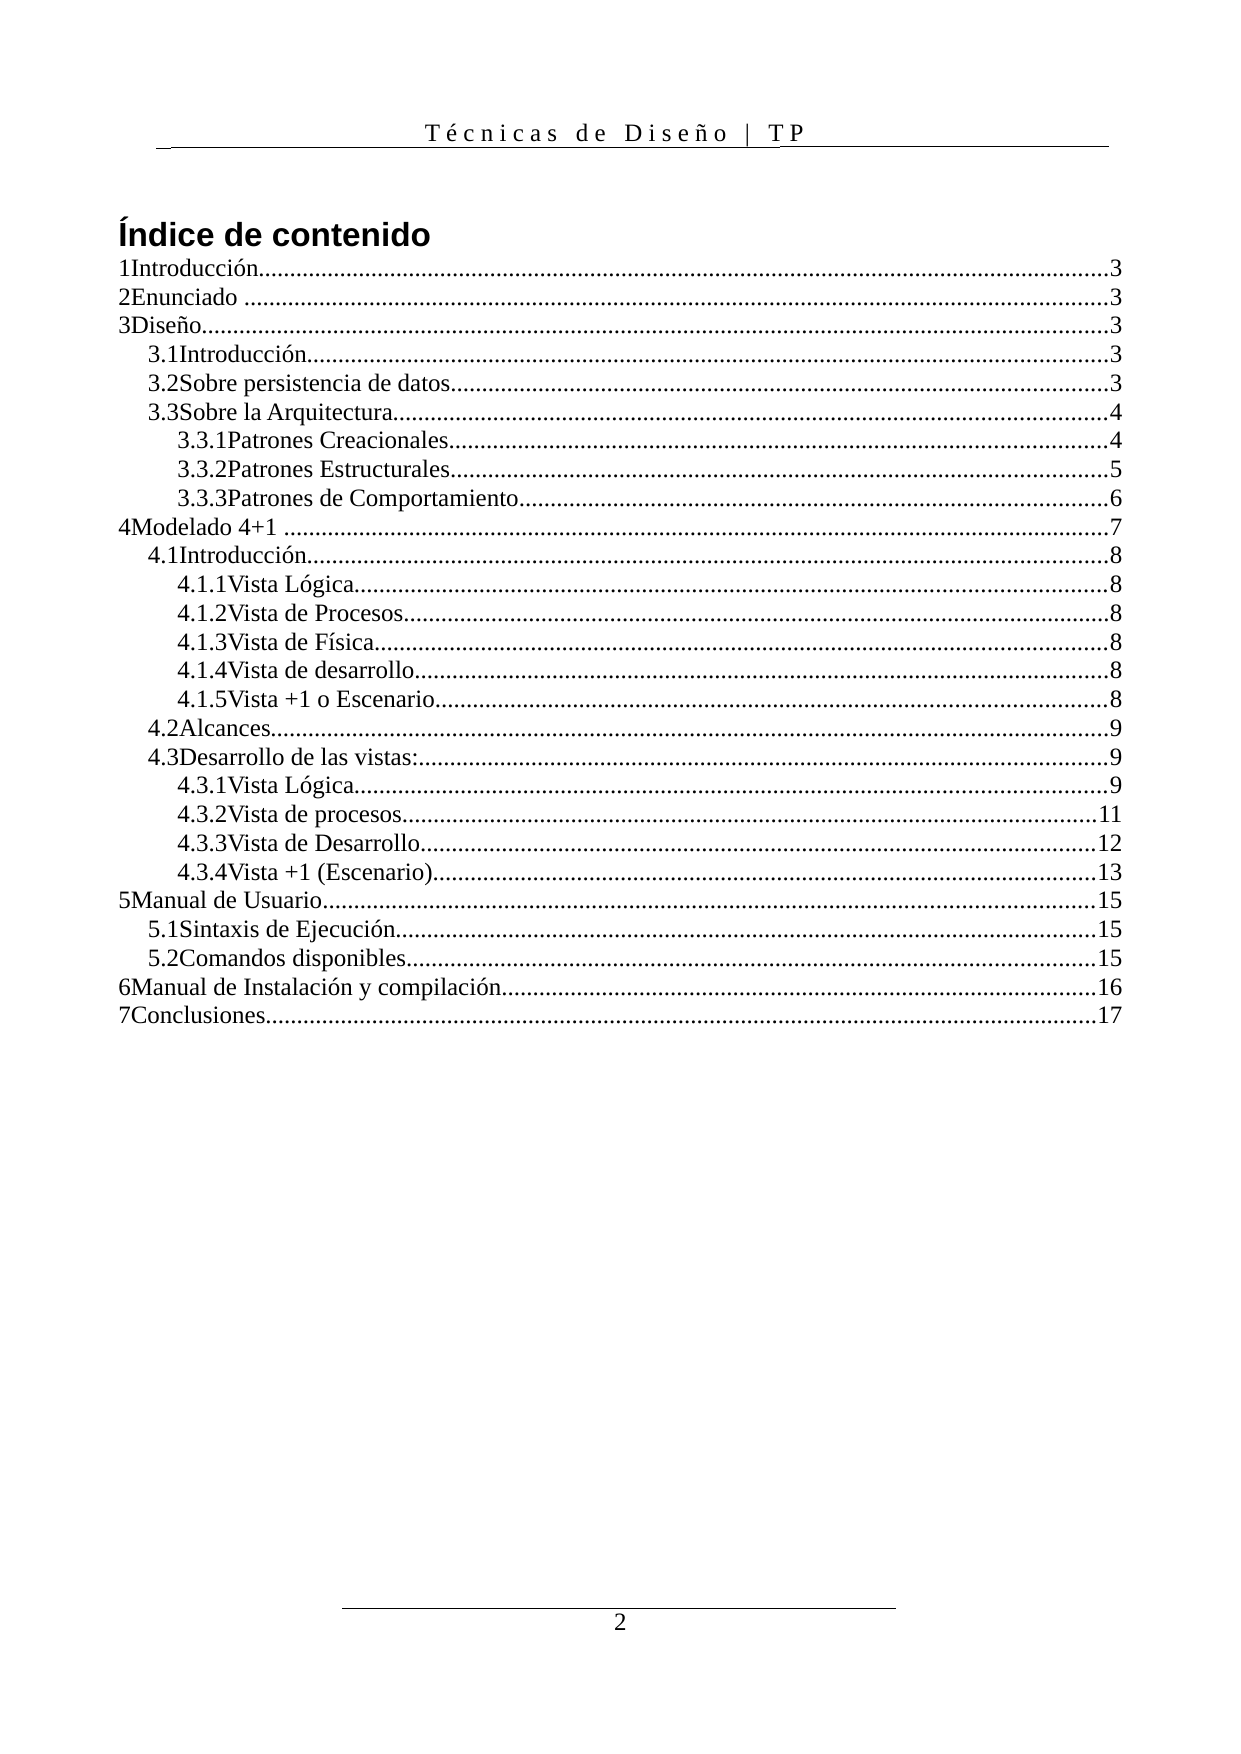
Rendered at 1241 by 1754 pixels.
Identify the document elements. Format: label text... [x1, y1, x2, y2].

text 4.3.4Vista +1 (Escenario) 13 [177, 857, 1122, 886]
text 6Manual de Instalación y compilación 16 [118, 972, 1122, 1001]
text 4.3.3Vista de Desarrollo 12 [177, 828, 1122, 857]
text 3.3Sobre la Arquitectura 4 [148, 397, 1122, 426]
text 3.1Introducción 3 [148, 339, 1122, 368]
text 4.3.2Vista de procesos 11 [177, 799, 1122, 828]
text 3Diseño 3 [118, 311, 1122, 339]
text 4.1.3Vista de Física 8 [177, 627, 1122, 656]
text 3.2Sobre persistencia de datos 3 [148, 368, 1122, 397]
text 7Conclusiones 17 [118, 1001, 1122, 1029]
text 4.1.5Vista +1 o Escenario 8 [177, 684, 1122, 713]
text 3.3.1Patrones Creacionales 4 [177, 426, 1122, 454]
text 4.1.1Vista Lógica 8 [177, 569, 1122, 598]
text 4Modelado 4+1 7 [118, 512, 1122, 541]
subtitle Índice de contenido [118, 215, 1122, 253]
text 5.2Comandos disponibles 15 [148, 943, 1122, 972]
text 1Introducción 3 [118, 253, 1122, 282]
text 4.1.2Vista de Procesos 8 [177, 598, 1122, 627]
text 3.3.2Patrones Estructurales 5 [177, 454, 1122, 483]
text 4.3Desarrollo de las vistas: 9 [148, 742, 1122, 771]
text 3.3.3Patrones de Comportamiento 6 [177, 483, 1122, 512]
text 5.1Sintaxis de Ejecución 15 [148, 914, 1122, 943]
text 5Manual de Usuario 15 [118, 886, 1122, 914]
text 4.1Introducción 8 [148, 541, 1122, 569]
text 4.1.4Vista de desarrollo 8 [177, 656, 1122, 684]
text 4.2Alcances 9 [148, 713, 1122, 742]
text 2Enunciado 3 [118, 282, 1122, 311]
text 4.3.1Vista Lógica 9 [177, 771, 1122, 799]
